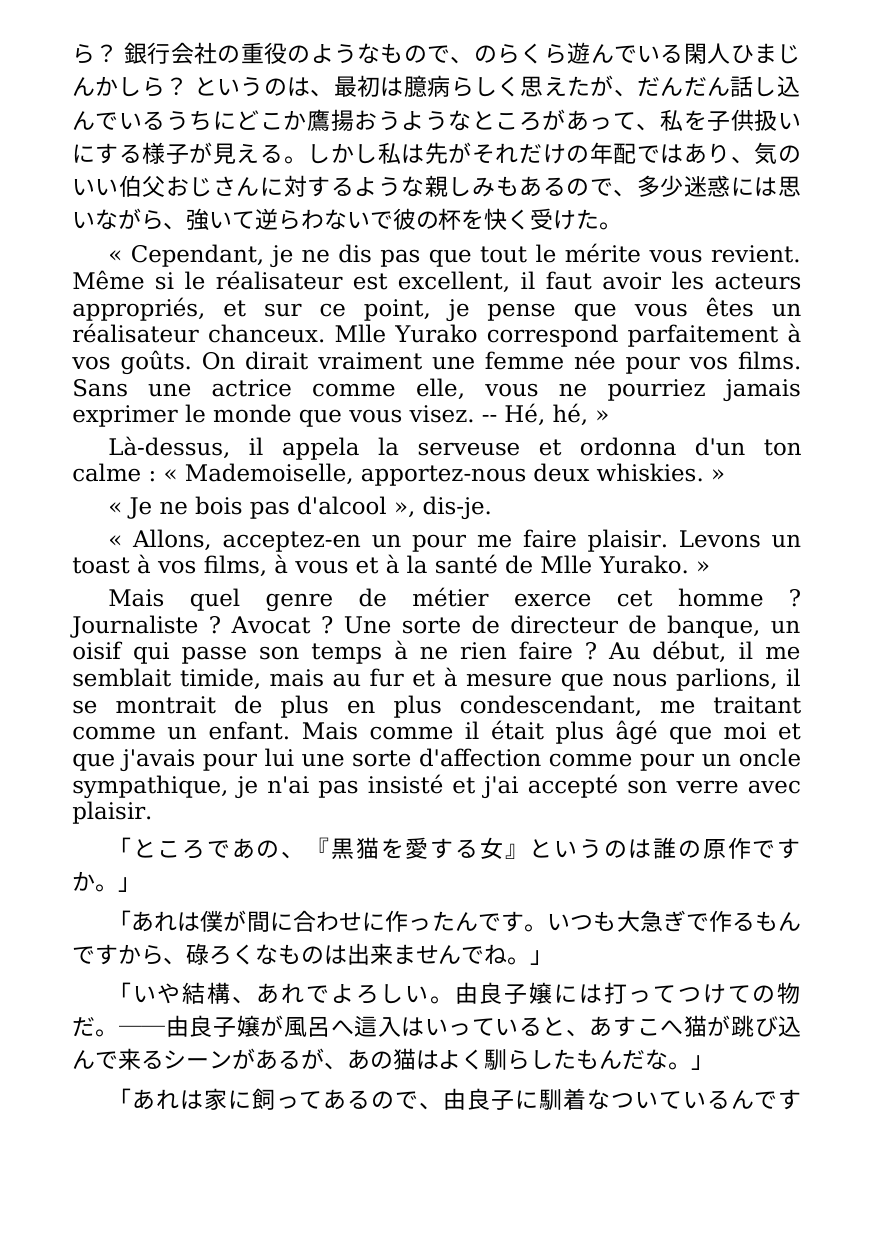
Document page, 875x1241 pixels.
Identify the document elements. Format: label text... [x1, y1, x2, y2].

text 「ところであの、『黒猫を愛する女』というのは誰の原作ですか。」 [72, 831, 802, 897]
text ら？ 銀行会社の重役のようなもので、のらくら遊んでいる閑人ひまじんかしら？ というのは、最初は臆病らしく思えたが、だんだん話し込んでいるうちにどこか鷹揚おうようなところがあって、私を子供扱いにする様子が見える。しかし私は先がそれだけの年配ではあり、気のいい伯父おじさんに対するような親しみもあるので、多少迷惑には思いながら、強いて逆らわないで彼の杯を快く受けた。 [72, 36, 802, 235]
text Mais quel genre de métier exerce cet homme ? Journaliste ? Avocat ? Une sorte de directeur de banque, un oisif qui passe son temps à ne rien faire ? Au début, il me semblait timide, mais au fur et à mesure que nous parlions, il se montrait de plus en plus condescendant, me traitant comme un enfant. Mais comme il était plus âgé que moi et que j'avais pour lui une sorte d'affection comme pour un oncle sympathique, je n'ai pas insisté et j'ai accepté son verre avec plaisir. [72, 585, 802, 825]
text « Allons, acceptez-en un pour me faire plaisir. Levons un toast à vos films, à vous et à la santé de Mlle Yurako. » [72, 526, 802, 579]
text 「あれは僕が間に合わせに作ったんです。いつも大急ぎで作るもんですから、碌ろくなものは出来ませんでね。」 [72, 903, 802, 970]
text « Cependant, je ne dis pas que tout le mérite vous revient. Même si le réalisateur est excellent, il faut avoir les acteurs appropriés, et sur ce point, je pense que vous êtes un réalisateur chanceux. Mlle Yurako correspond parfaitement à vos goûts. On dirait vraiment une femme née pour vos films. Sans une actrice comme elle, vous ne pourriez jamais exprimer le monde que vous visez. -- Hé, hé, » [72, 241, 802, 428]
text « Je ne bois pas d'alcool », dis-je. [72, 493, 802, 520]
text Là-dessus, il appela la serveuse et ordonna d'un ton calme : « Mademoiselle, apportez-nous deux whiskies. » [72, 434, 802, 487]
text 「あれは家に飼ってあるので、由良子に馴着なついているんです [72, 1081, 802, 1115]
text 「いや結構、あれでよろしい。由良子嬢には打ってつけての物だ。──由良子嬢が風呂へ這入はいっていると、あすこへ猫が跳び込んで来るシーンがあるが、あの猫はよく馴らしたもんだな。」 [72, 976, 802, 1076]
